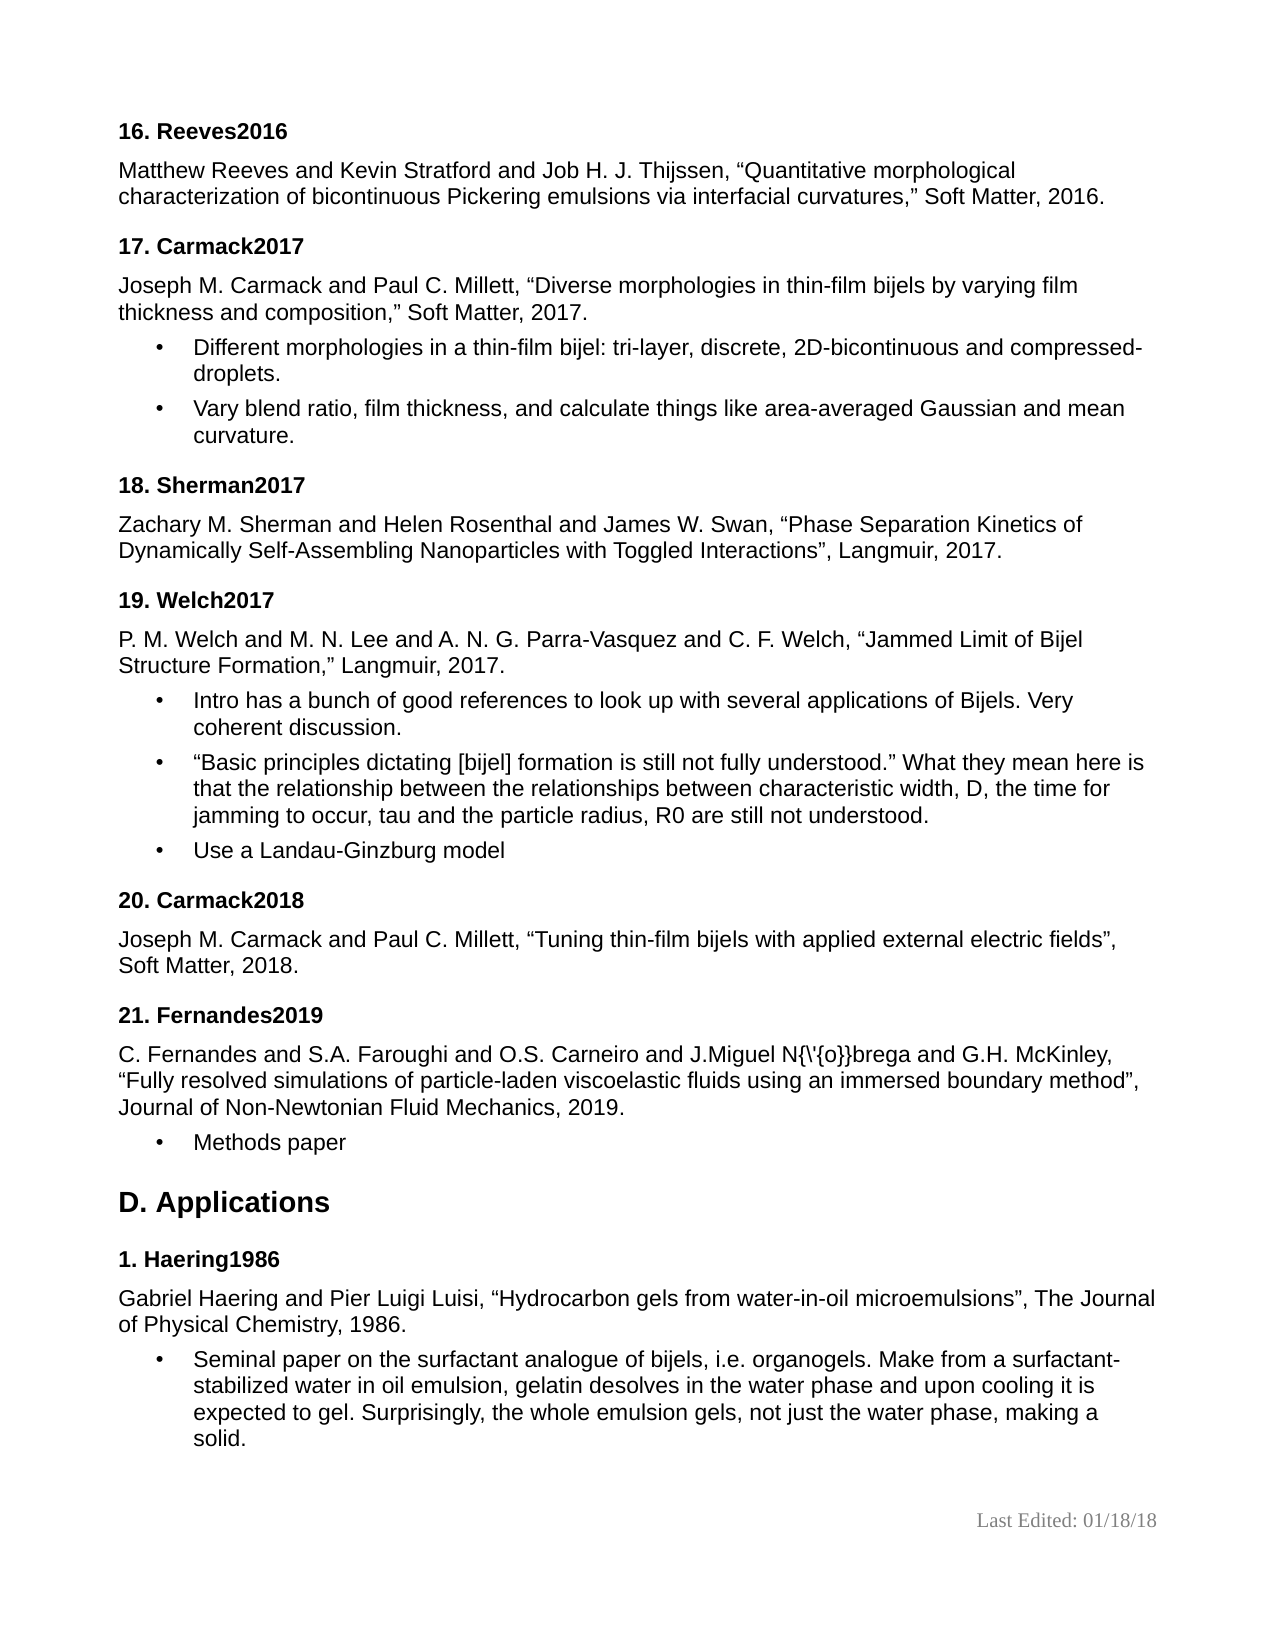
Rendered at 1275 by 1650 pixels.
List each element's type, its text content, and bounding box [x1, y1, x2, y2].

text P. M. Welch and M. N. Lee and A. N. G. Parra-Vasquez and C. F. Welch, “Jammed Limit of Bijel Structure Formation,” Langmuir, 2017. [118, 626, 1157, 678]
list Methods paper [156, 1129, 1157, 1155]
text Matthew Reeves and Kevin Stratford and Job H. J. Thijssen, “Quantitative morphological characterization of bicontinuous Pickering emulsions via interfacial curvatures,” Soft Matter, 2016. [118, 157, 1157, 210]
subtitle Reeves2016 [118, 118, 1157, 144]
list Vary blend ratio, film thickness, and calculate things like area-averaged Gaussian and mean curvature. [156, 395, 1157, 448]
text Zachary M. Sherman and Helen Rosenthal and James W. Swan, “Phase Separation Kinetics of Dynamically Self-Assembling Nanoparticles with Toggled Interactions”, Langmuir, 2017. [118, 511, 1157, 563]
text Joseph M. Carmack and Paul C. Millett, “Tuning thin-film bijels with applied external electric fields”, Soft Matter, 2018. [118, 926, 1157, 978]
list “Basic principles dictating [bijel] formation is still not fully understood.” What they mean here is that the relationship between the relationships between characteristic width, D, the time for jamming to occur, tau and the particle radius, R0 are still not understood. [156, 749, 1157, 828]
list Different morphologies in a thin-film bijel: tri-layer, discrete, 2D-bicontinuous and compressed-droplets. [156, 334, 1157, 386]
subtitle Sherman2017 [118, 472, 1157, 498]
subtitle Carmack2018 [118, 887, 1157, 913]
subtitle Carmack2017 [118, 233, 1157, 259]
list Intro has a bunch of good references to look up with several applications of Bijels. Very coherent discussion. [156, 687, 1157, 740]
text Joseph M. Carmack and Paul C. Millett, “Diverse morphologies in thin-film bijels by varying film thickness and composition,” Soft Matter, 2017. [118, 272, 1157, 325]
subtitle Fernandes2019 [118, 1002, 1157, 1028]
subtitle Haering1986 [118, 1246, 1157, 1272]
list Use a Landau-Ginzburg model [156, 837, 1157, 863]
text Gabriel Haering and Pier Luigi Luisi, “Hydrocarbon gels from water-in-oil microemulsions”, The Journal of Physical Chemistry, 1986. [118, 1284, 1157, 1337]
list Seminal paper on the surfactant analogue of bijels, i.e. organogels. Make from a surfactant-stabilized water in oil emulsion, gelatin desolves in the water phase and upon cooling it is expected to gel. Surprisingly, the whole emulsion gels, not just the water phase, making a solid. [156, 1346, 1157, 1452]
text C. Fernandes and S.A. Faroughi and O.S. Carneiro and J.Miguel N{\'{o}}brega and G.H. McKinley, “Fully resolved simulations of particle-laden viscoelastic fluids using an immersed boundary method”, Journal of Non-Newtonian Fluid Mechanics, 2019. [118, 1041, 1157, 1120]
subtitle Applications [118, 1185, 1157, 1218]
subtitle Welch2017 [118, 587, 1157, 613]
